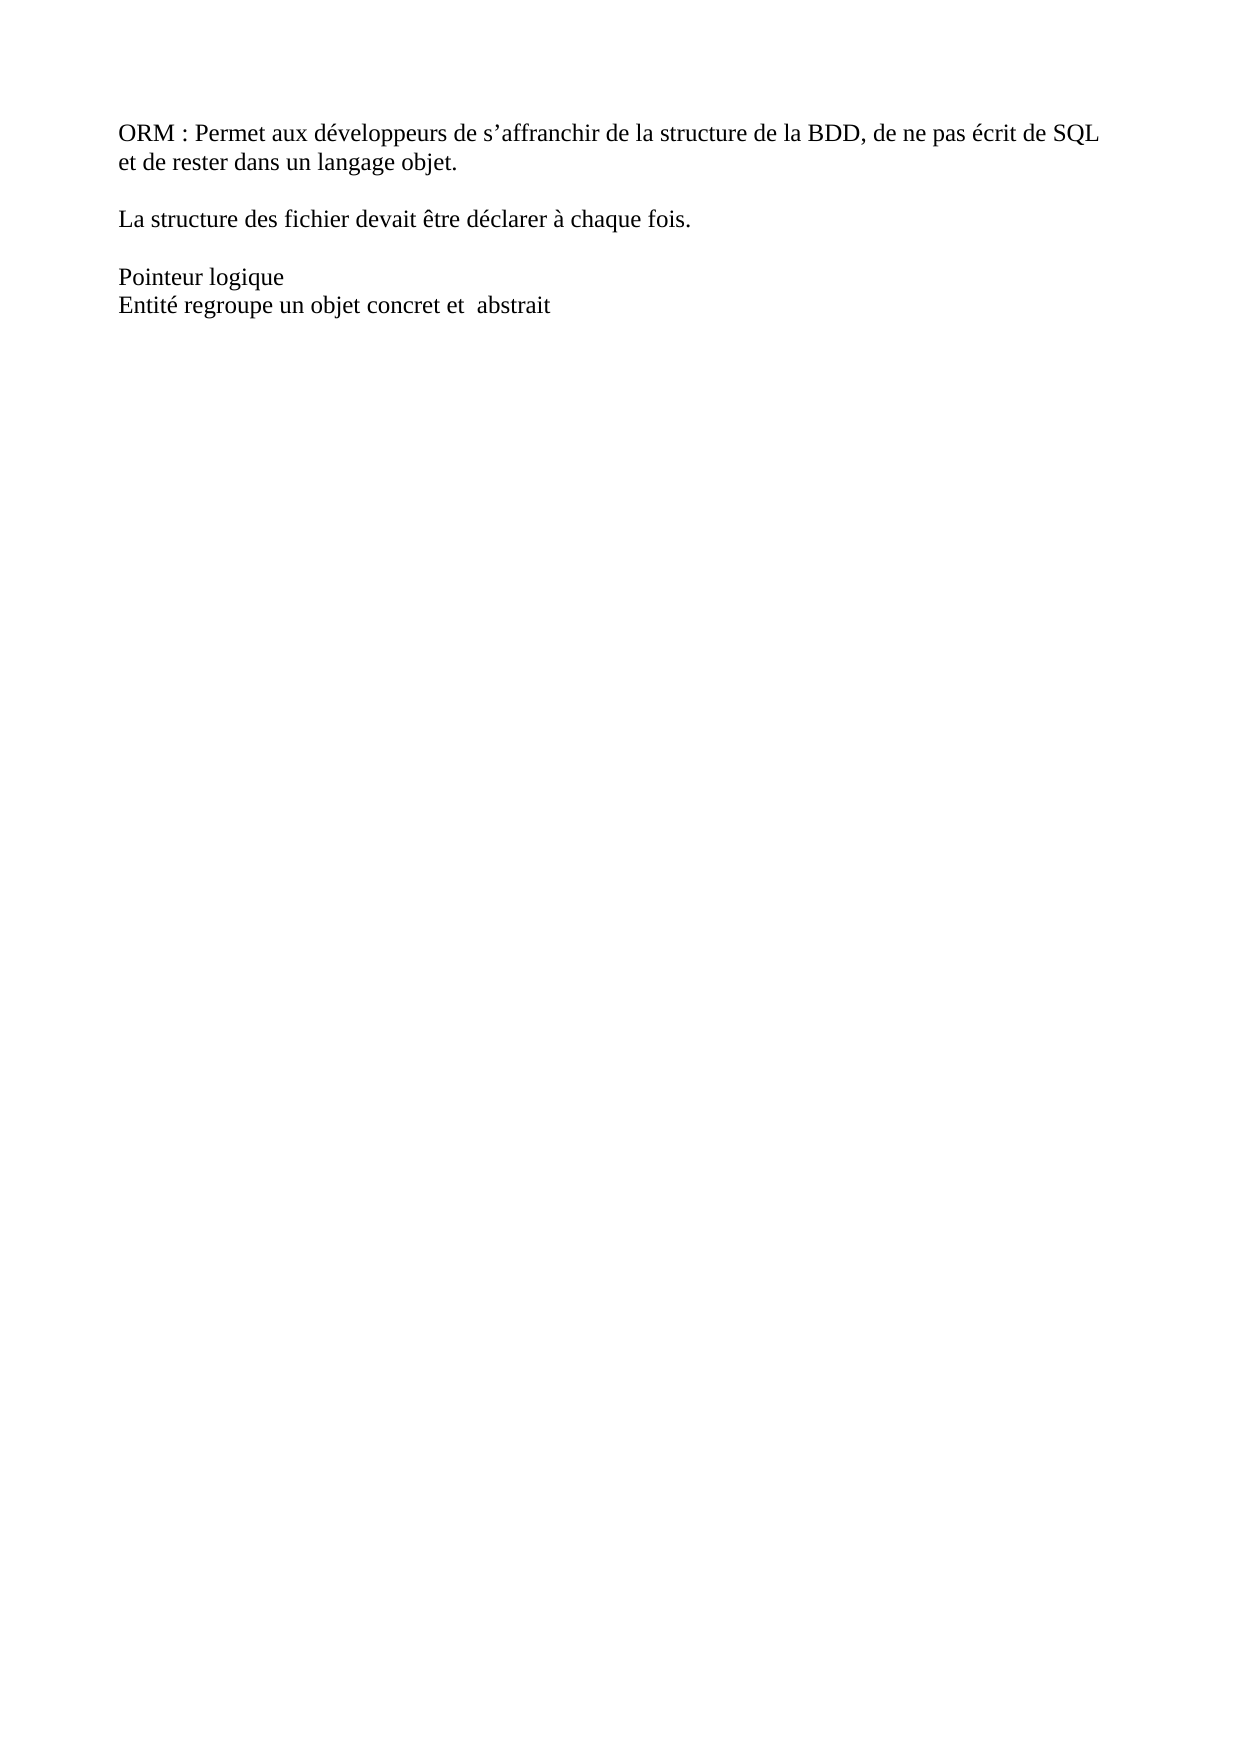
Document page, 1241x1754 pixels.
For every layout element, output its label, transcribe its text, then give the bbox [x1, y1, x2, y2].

text Entité regroupe un objet concret et abstrait [118, 291, 1122, 319]
text ORM : Permet aux développeurs de s’affranchir de la structure de la BDD, de ne pas écrit de SQL et de rester dans un langage objet. [118, 118, 1122, 176]
text Pointeur logique [118, 262, 1122, 291]
text La structure des fichier devait être déclarer à chaque fois. [118, 204, 1122, 233]
